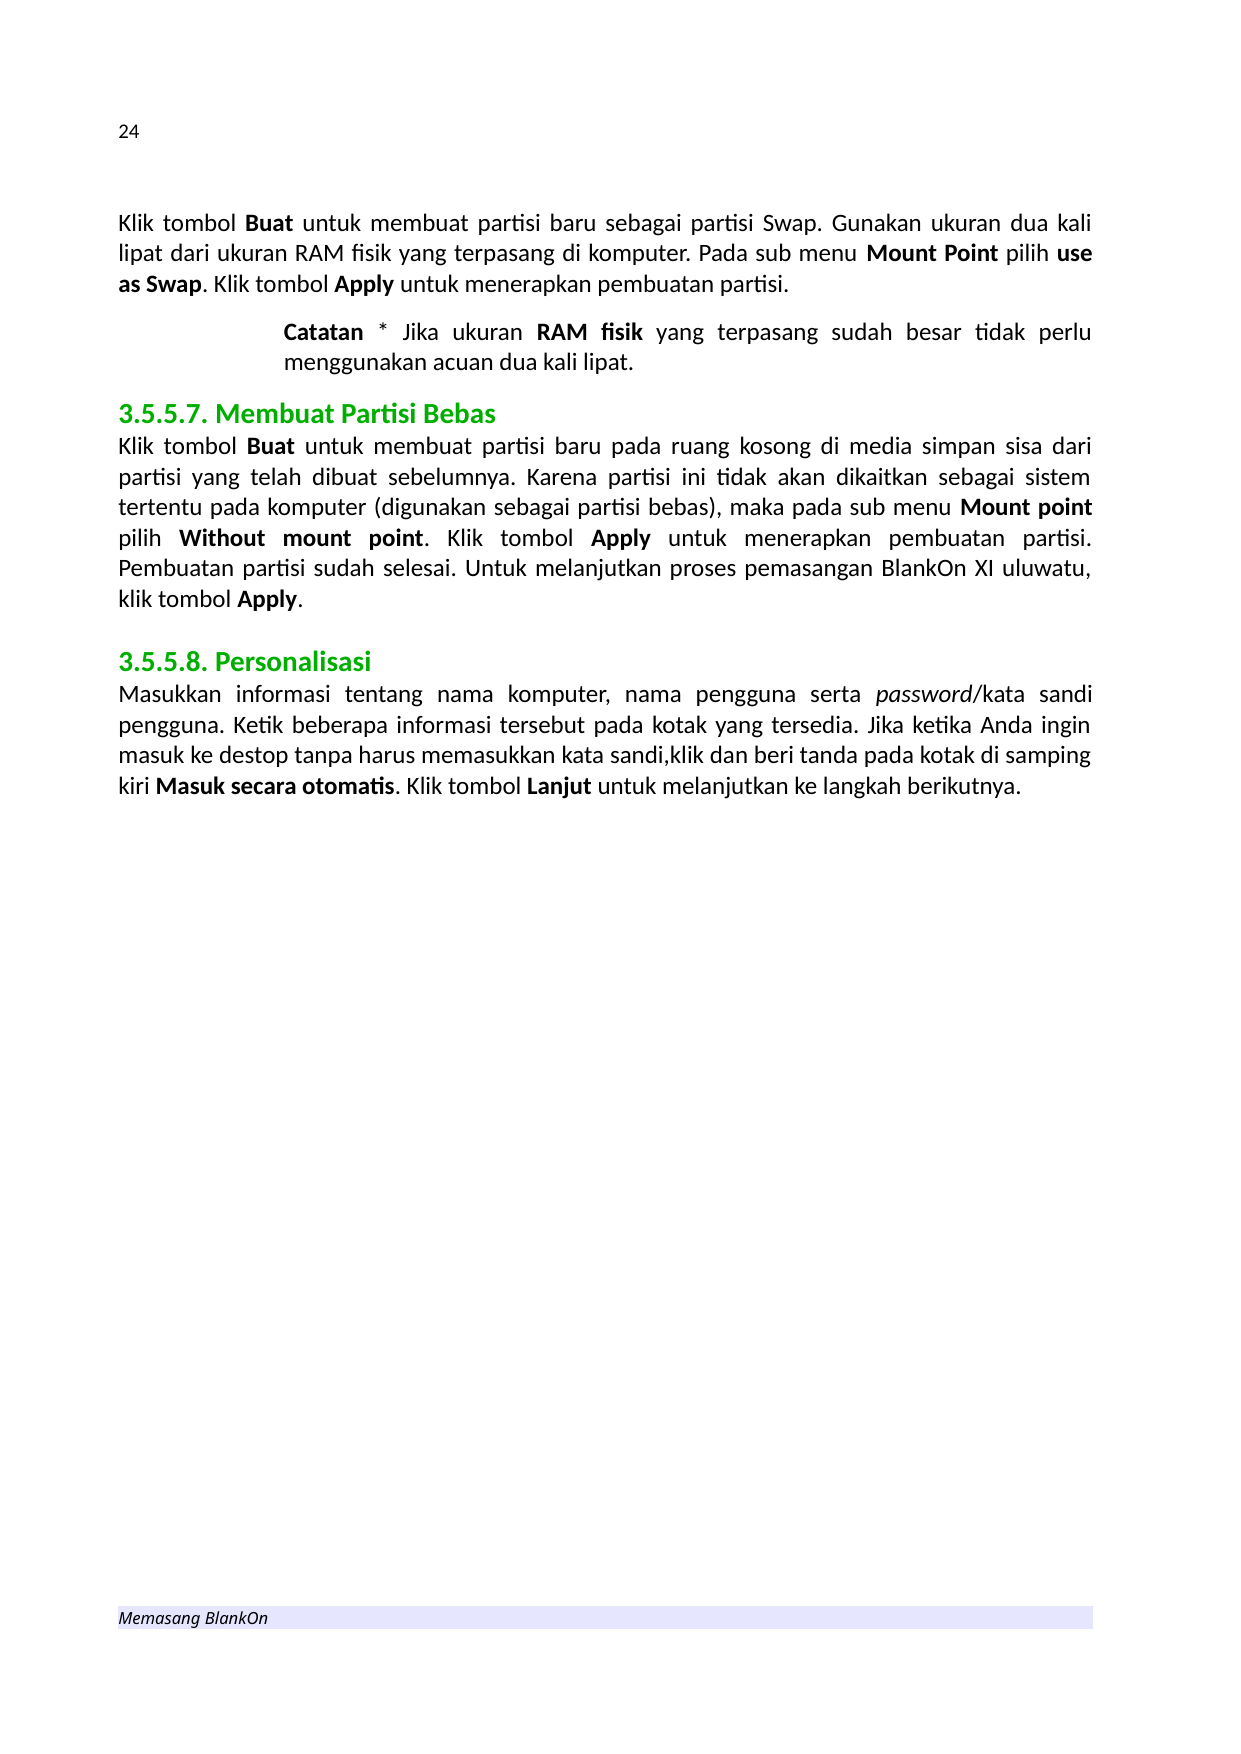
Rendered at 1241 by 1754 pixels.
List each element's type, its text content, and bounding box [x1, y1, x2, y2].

subtitle Membuat Partisi Bebas [118, 395, 1093, 430]
text Masukkan informasi tentang nama komputer, nama pengguna serta password/kata sandi pengguna. Ketik beberapa informasi tersebut pada kotak yang tersedia. Jika ketika Anda ingin masuk ke destop tanpa harus memasukkan kata sandi,klik dan beri tanda pada kotak di samping kiri Masuk secara otomatis. Klik tombol Lanjut untuk melanjutkan ke langkah berikutnya. [118, 678, 1093, 801]
text Catatan * Jika ukuran RAM fisik yang terpasang sudah besar tidak perlu menggunakan acuan dua kali lipat. [283, 316, 1093, 377]
text Klik tombol Buat untuk membuat partisi baru pada ruang kosong di media simpan sisa dari partisi yang telah dibuat sebelumnya. Karena partisi ini tidak akan dikaitkan sebagai sistem tertentu pada komputer (digunakan sebagai partisi bebas), maka pada sub menu Mount point pilih Without mount point. Klik tombol Apply untuk menerapkan pembuatan partisi. Pembuatan partisi sudah selesai. Untuk melanjutkan proses pemasangan BlankOn XI uluwatu, klik tombol Apply. [118, 430, 1093, 613]
text Klik tombol Buat untuk membuat partisi baru sebagai partisi Swap. Gunakan ukuran dua kali lipat dari ukuran RAM fisik yang terpasang di komputer. Pada sub menu Mount Point pilih use as Swap. Klik tombol Apply untuk menerapkan pembuatan partisi. [118, 207, 1093, 298]
subtitle Personalisasi [118, 643, 1093, 678]
